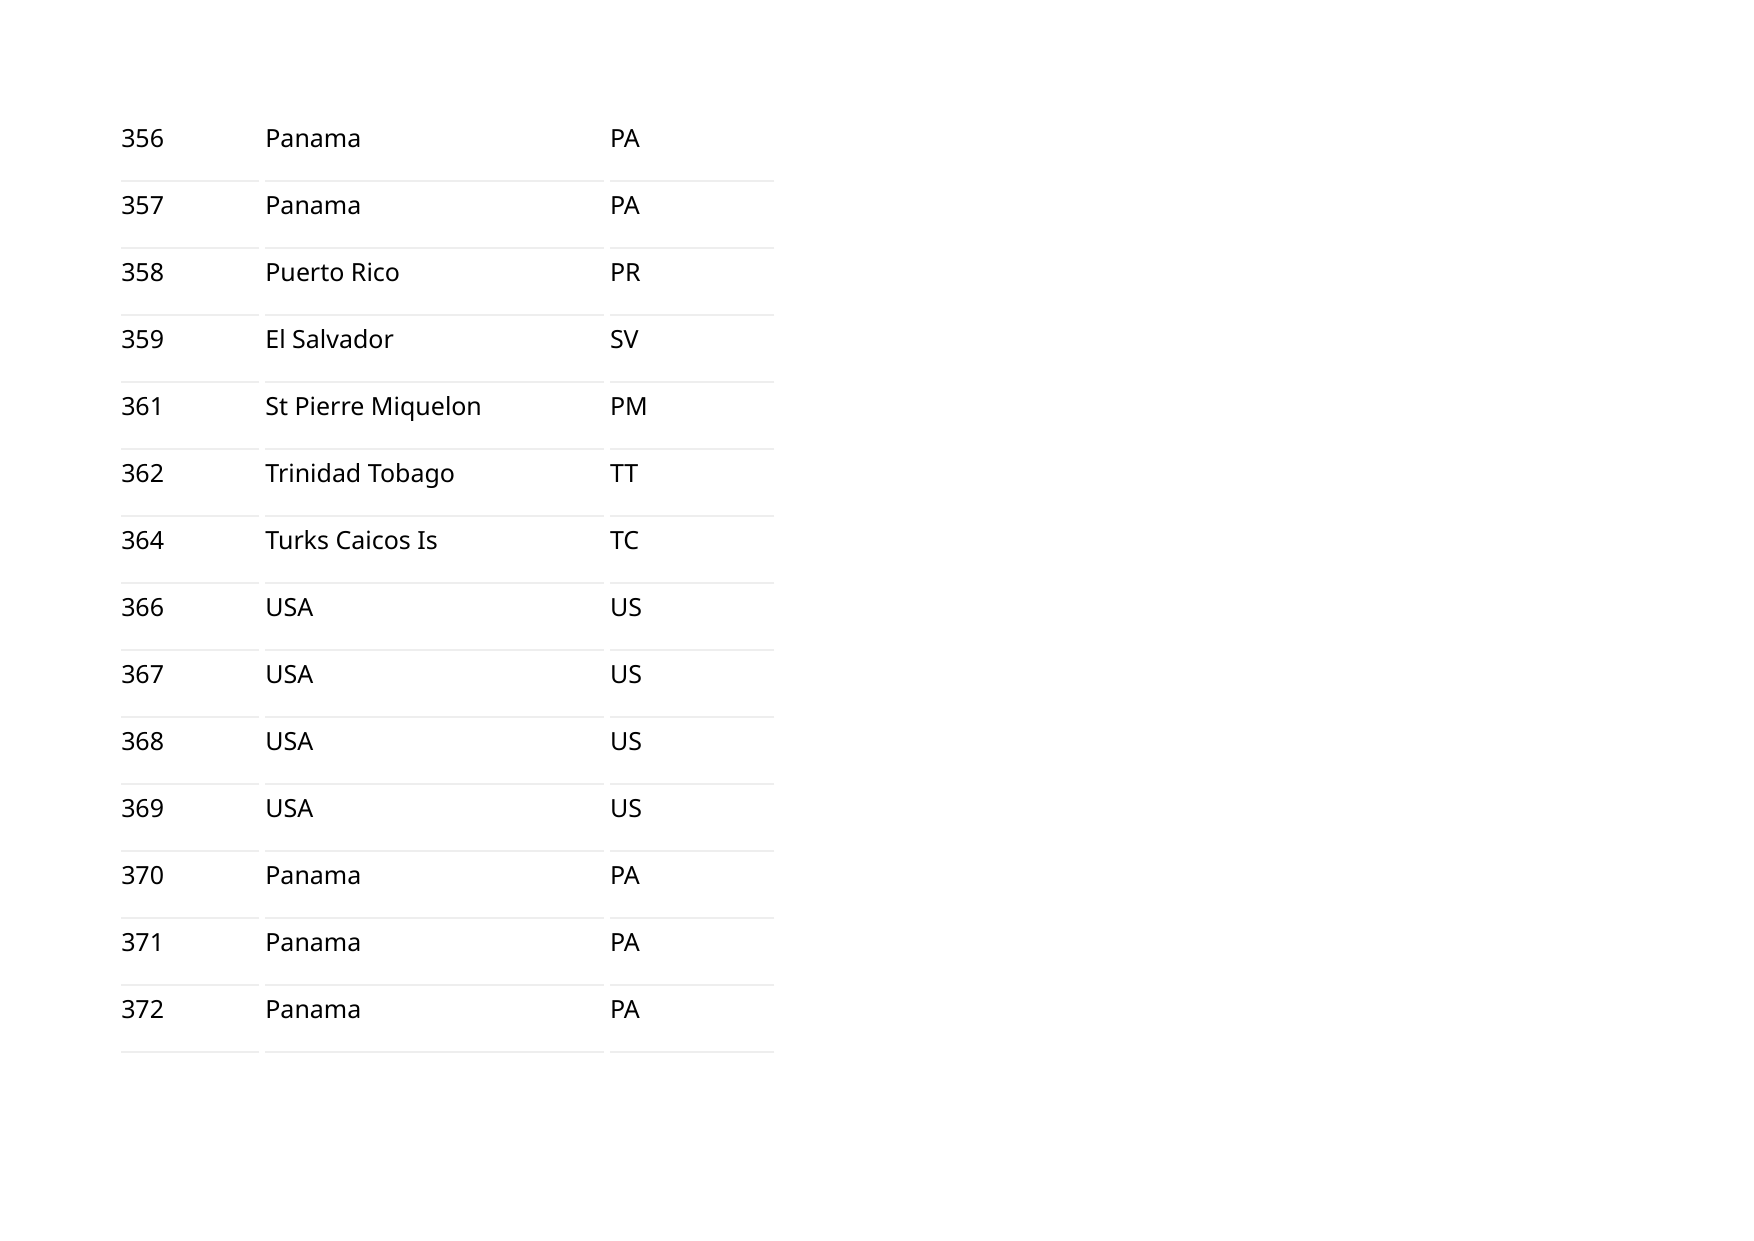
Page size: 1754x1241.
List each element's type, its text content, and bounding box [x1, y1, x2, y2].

table_cell PR [607, 252, 777, 319]
table_cell 358 [118, 252, 262, 319]
table_cell TC [607, 520, 777, 587]
table_cell Turks Caicos Is [262, 520, 607, 587]
table_cell Panama [262, 922, 607, 989]
table_cell US [607, 654, 777, 721]
table_cell 356 [118, 118, 262, 185]
table_cell 364 [118, 520, 262, 587]
table_cell SV [607, 319, 777, 386]
table_cell 361 [118, 386, 262, 453]
table_cell US [607, 587, 777, 654]
table_cell PA [607, 185, 777, 252]
table_cell St Pierre Miquelon [262, 386, 607, 453]
table_cell USA [262, 721, 607, 788]
table_cell PA [607, 989, 777, 1056]
table_cell PA [607, 855, 777, 922]
table_cell 370 [118, 855, 262, 922]
table_cell Panama [262, 989, 607, 1056]
table_cell 366 [118, 587, 262, 654]
table_cell Panama [262, 118, 607, 185]
table_cell 368 [118, 721, 262, 788]
table_cell USA [262, 788, 607, 855]
table_cell 357 [118, 185, 262, 252]
table_cell 359 [118, 319, 262, 386]
table_cell 367 [118, 654, 262, 721]
table_cell TT [607, 453, 777, 520]
table_cell 369 [118, 788, 262, 855]
table_cell Panama [262, 855, 607, 922]
table_cell Trinidad Tobago [262, 453, 607, 520]
table_cell PA [607, 118, 777, 185]
table_cell Puerto Rico [262, 252, 607, 319]
table_cell US [607, 788, 777, 855]
table_cell El Salvador [262, 319, 607, 386]
table_cell USA [262, 654, 607, 721]
table_cell PM [607, 386, 777, 453]
table_cell PA [607, 922, 777, 989]
table_cell Panama [262, 185, 607, 252]
table_cell 372 [118, 989, 262, 1056]
table_cell USA [262, 587, 607, 654]
table_cell 362 [118, 453, 262, 520]
table_cell 371 [118, 922, 262, 989]
table_cell US [607, 721, 777, 788]
